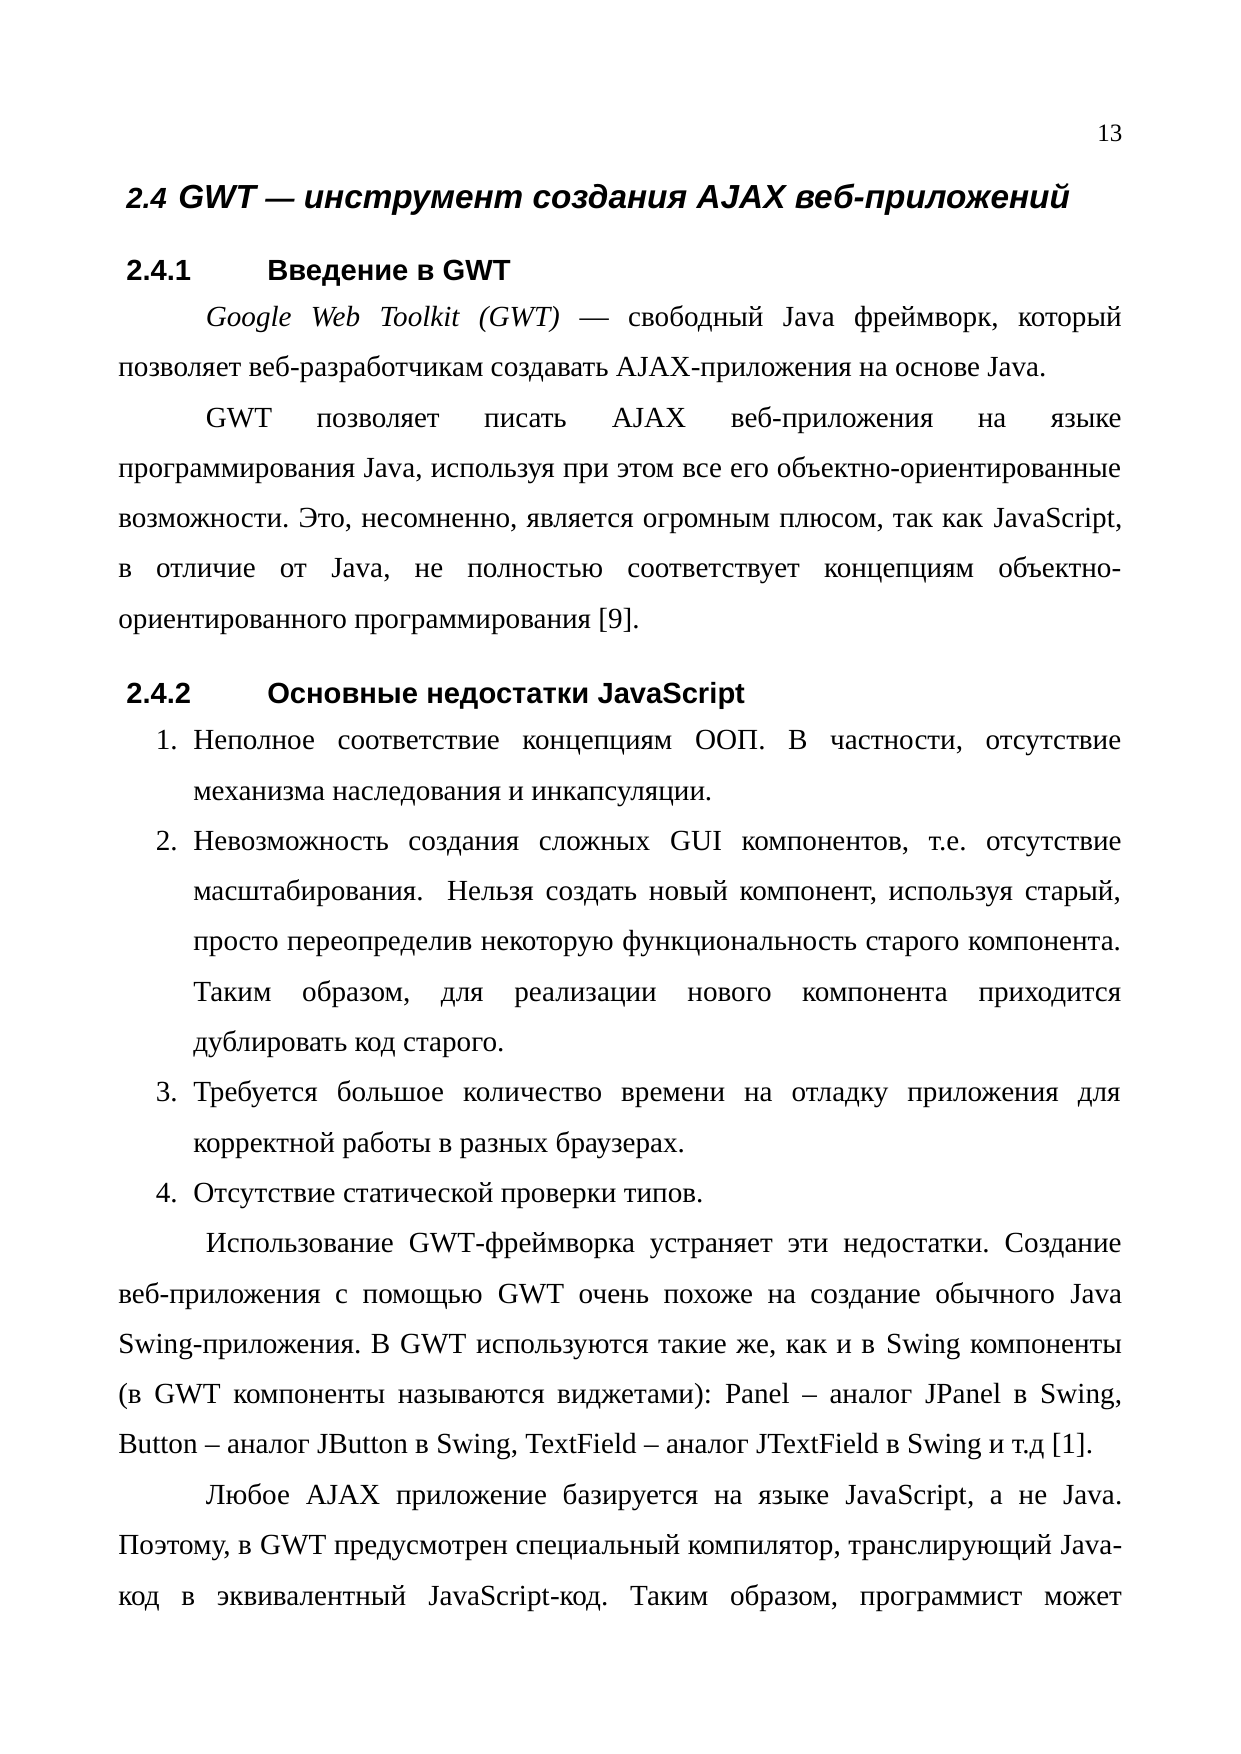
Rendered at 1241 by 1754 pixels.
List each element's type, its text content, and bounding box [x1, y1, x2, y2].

text GWT позволяет писать AJAX веб-приложения на языке программирования Java, используя при этом все его объектно-ориентированные возможности. Это, несомненно, является огромным плюсом, так как JavaScript, в отличие от Java, не полностью соответствует концепциям объектно-ориентированного программирования [9]. [118, 400, 1122, 634]
list Неполное соответствие концепциям ООП. В частности, отсутствие механизма наследования и инкапсуляции. [156, 722, 1122, 806]
list Невозможность создания сложных GUI компонентов, т.е. отсутствие масштабирования. Нельзя создать новый компонент, используя старый, просто переопределив некоторую функциональность старого компонента. Таким образом, для реализации нового компонента приходится дублировать код старого. [156, 823, 1122, 1058]
text Любое AJAX приложение базируется на языке JavaScript, а не Java. Поэтому, в GWT предусмотрен специальный компилятор, транслирующий Java-код в эквивалентный JavaScript-код. Таким образом, программист может [118, 1477, 1122, 1611]
text Google Web Toolkit (GWT) — свободный Java фреймворк, который позволяет веб-разработчикам создавать AJAX-приложения на основе Java. [118, 299, 1122, 383]
subtitle Основные недостатки JavaScript [118, 676, 1122, 710]
list Отсутствие статической проверки типов. [156, 1175, 1122, 1209]
subtitle GWT — инструмент создания AJAX веб-приложений [118, 177, 1122, 216]
list Требуется большое количество времени на отладку приложения для корректной работы в разных браузерах. [156, 1074, 1122, 1158]
subtitle Введение в GWT [118, 253, 1122, 287]
text Использование GWT-фреймворка устраняет эти недостатки. Создание веб-приложения с помощью GWT очень похоже на создание обычного Java Swing-приложения. В GWT используются такие же, как и в Swing компоненты (в GWT компоненты называются виджетами): Panel – аналог JPanel в Swing, Button – аналог JButton в Swing, TextField – аналог JTextField в Swing и т.д [1]. [118, 1225, 1122, 1460]
